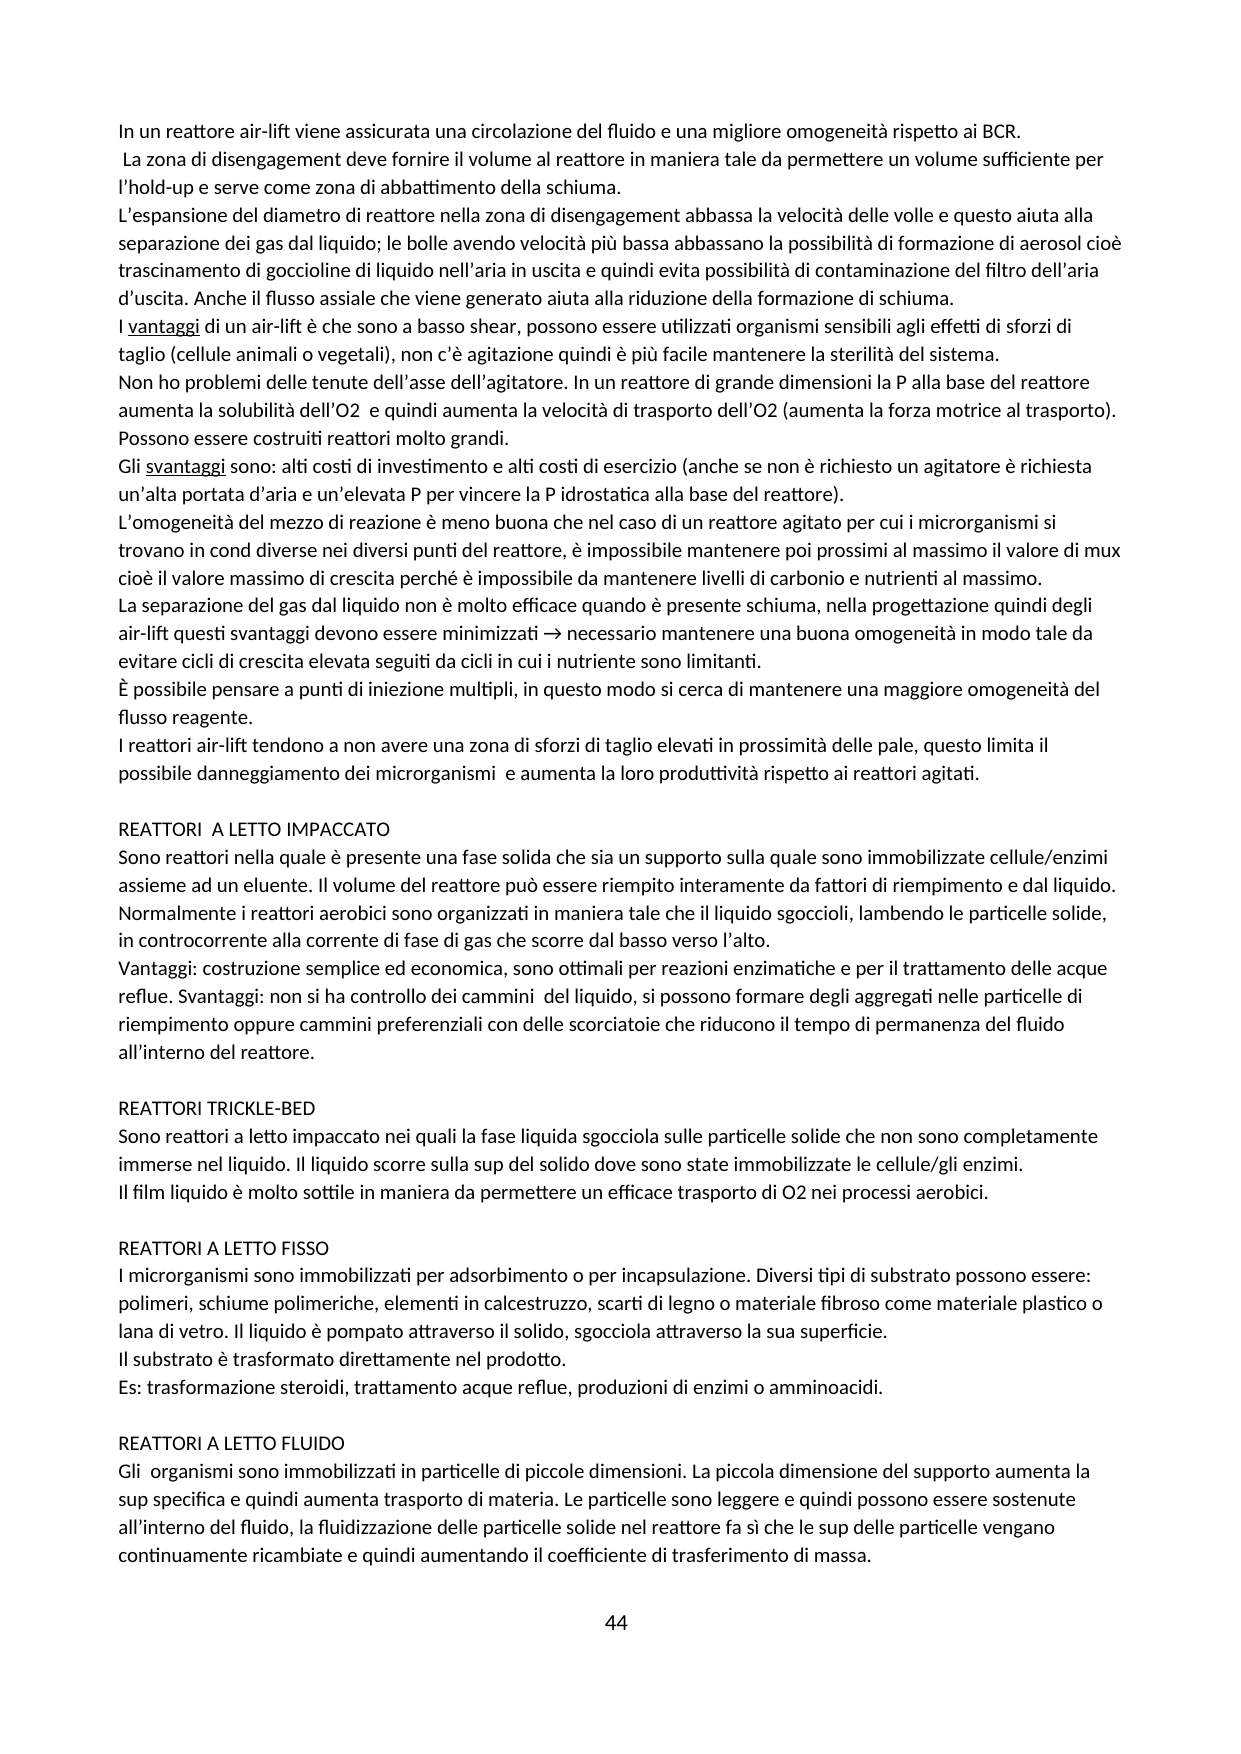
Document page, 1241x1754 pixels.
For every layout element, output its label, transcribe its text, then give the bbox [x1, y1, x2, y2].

text Es: trasformazione steroidi, trattamento acque reflue, produzioni di enzimi o amminoacidi. REATTORI A LETTO FLUIDO Gli organismi sono immobilizzati in particelle di piccole dimensioni. La piccola dimensione del supporto aumenta la sup specifica e quindi aumenta trasporto di materia. Le particelle sono leggere e quindi possono essere sostenute all’interno del fluido, la fluidizzazione delle particelle solide nel reattore fa sì che le sup delle particelle vengano continuamente ricambiate e quindi aumentando il coefficiente di trasferimento di massa. [118, 1374, 1124, 1567]
text In un reattore air-lift viene assicurata una circolazione del fluido e una migliore omogeneità rispetto ai BCR. La zona di disengagement deve fornire il volume al reattore in maniera tale da permettere un volume sufficiente per l’hold-up e serve come zona di abbattimento della schiuma. L’espansione del diametro di reattore nella zona di disengagement abbassa la velocità delle volle e questo aiuta alla separazione dei gas dal liquido; le bolle avendo velocità più bassa abbassano la possibilità di formazione di aerosol cioè trascinamento di goccioline di liquido nell’aria in uscita e quindi evita possibilità di contaminazione del filtro dell’aria d’uscita. Anche il flusso assiale che viene generato aiuta alla riduzione della formazione di schiuma. I vantaggi di un air-lift è che sono a basso shear, possono essere utilizzati organismi sensibili agli effetti di sforzi di taglio (cellule animali o vegetali), non c’è agitazione quindi è più facile mantenere la sterilità del sistema. [118, 118, 1124, 367]
text Non ho problemi delle tenute dell’asse dell’agitatore. In un reattore di grande dimensioni la P alla base del reattore aumenta la solubilità dell’O2 e quindi aumenta la velocità di trasporto dell’O2 (aumenta la forza motrice al trasporto). Possono essere costruiti reattori molto grandi. Gli svantaggi sono: alti costi di investimento e alti costi di esercizio (anche se non è richiesto un agitatore è richiesta un’alta portata d’aria e un’elevata P per vincere la P idrostatica alla base del reattore). L’omogeneità del mezzo di reazione è meno buona che nel caso di un reattore agitato per cui i microrganismi si trovano in cond diverse nei diversi punti del reattore, è impossibile mantenere poi prossimi al massimo il valore di mux cioè il valore massimo di crescita perché è impossibile da mantenere livelli di carbonio e nutrienti al massimo. La separazione del gas dal liquido non è molto efficace quando è presente schiuma, nella progettazione quindi degli air-lift questi svantaggi devono essere minimizzati → necessario mantenere una buona omogeneità in modo tale da evitare cicli di crescita elevata seguiti da cicli in cui i nutriente sono limitanti. È possibile pensare a punti di iniezione multipli, in questo modo si cerca di mantenere una maggiore omogeneità del flusso reagente. I reattori air-lift tendono a non avere una zona di sforzi di taglio elevati in prossimità delle pale, questo limita il possibile danneggiamento dei microrganismi e aumenta la loro produttività rispetto ai reattori agitati. REATTORI A LETTO IMPACCATO Sono reattori nella quale è presente una fase solida che sia un supporto sulla quale sono immobilizzate cellule/enzimi assieme ad un eluente. Il volume del reattore può essere riempito interamente da fattori di riempimento e dal liquido. Normalmente i reattori aerobici sono organizzati in maniera tale che il liquido sgoccioli, lambendo le particelle solide, in controcorrente alla corrente di fase di gas che scorre dal basso verso l’alto. [118, 369, 1124, 953]
text Vantaggi: costruzione semplice ed economica, sono ottimali per reazioni enzimatiche e per il trattamento delle acque reflue. Svantaggi: non si ha controllo dei cammini del liquido, si possono formare degli aggregati nelle particelle di riempimento oppure cammini preferenziali con delle scorciatoie che riducono il tempo di permanenza del fluido all’interno del reattore. REATTORI TRICKLE-BED Sono reattori a letto impaccato nei quali la fase liquida sgocciola sulle particelle solide che non sono completamente immerse nel liquido. Il liquido scorre sulla sup del solido dove sono state immobilizzate le cellule/gli enzimi. Il film liquido è molto sottile in maniera da permettere un efficace trasporto di O2 nei processi aerobici. REATTORI A LETTO FISSO I microrganismi sono immobilizzati per adsorbimento o per incapsulazione. Diversi tipi di substrato possono essere: polimeri, schiume polimeriche, elementi in calcestruzzo, scarti di legno o materiale fibroso come materiale plastico o lana di vetro. Il liquido è pompato attraverso il solido, sgocciola attraverso la sua superficie. Il substrato è trasformato direttamente nel prodotto. [118, 956, 1124, 1372]
